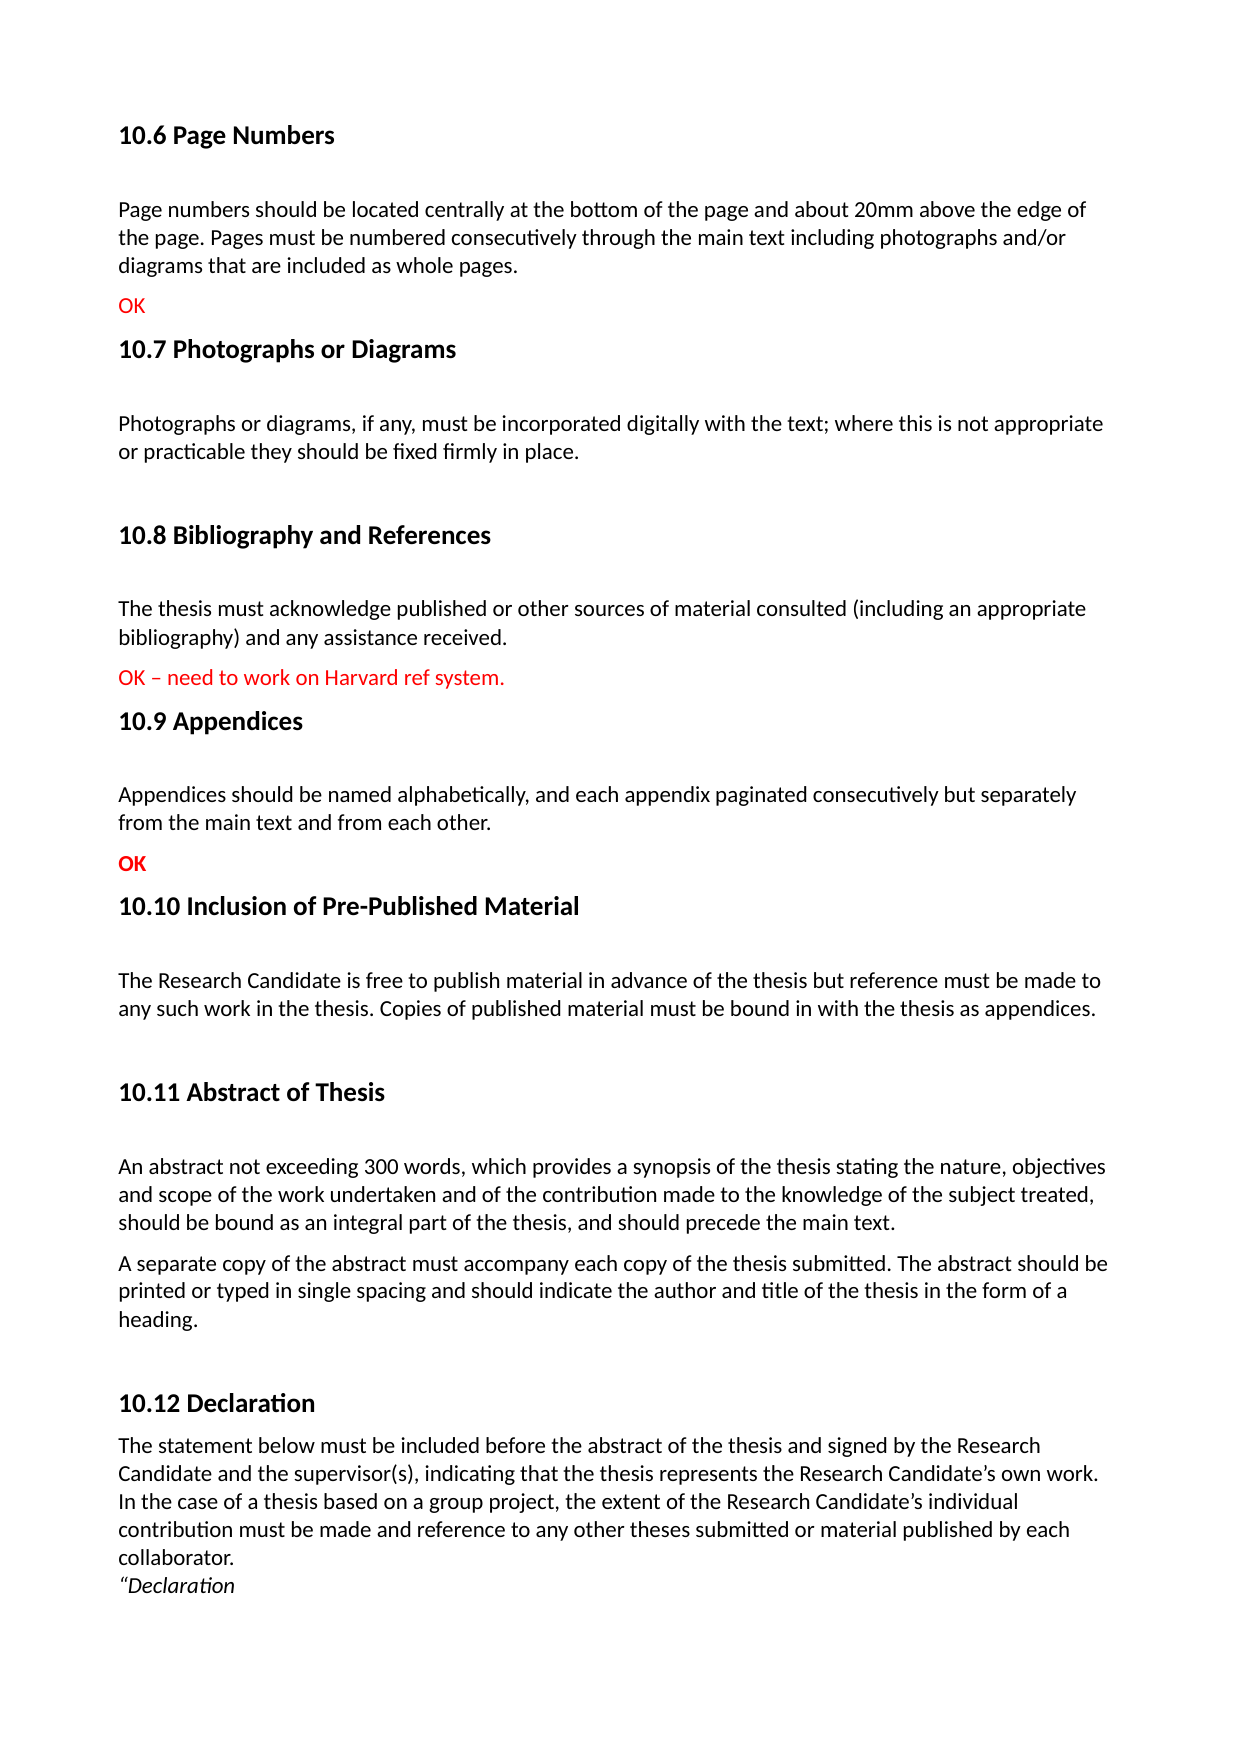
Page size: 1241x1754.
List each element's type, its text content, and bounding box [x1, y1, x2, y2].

subtitle 10.9 Appendices [118, 704, 1122, 737]
text An abstract not exceeding 300 words, which provides a synopsis of the thesis stating the nature, objectives and scope of the work undertaken and of the contribution made to the knowledge of the subject treated, should be bound as an integral part of the thesis, and should precede the main text. [118, 1152, 1122, 1236]
subtitle 10.7 Photographs or Diagrams [118, 332, 1122, 365]
text The statement below must be included before the abstract of the thesis and signed by the Research Candidate and the supervisor(s), indicating that the thesis represents the Research Candidate’s own work. In the case of a thesis based on a group project, the extent of the Research Candidate’s individual contribution must be made and reference to any other theses submitted or material published by each collaborator. [118, 1431, 1122, 1571]
text Appendices should be named alphabetically, and each appendix paginated consecutively but separately from the main text and from each other. [118, 780, 1122, 836]
subtitle 10.8 Bibliography and References [118, 518, 1122, 551]
text The thesis must acknowledge published or other sources of material consulted (including an appropriate bibliography) and any assistance received. [118, 594, 1122, 651]
text Photographs or diagrams, if any, must be incorporated digitally with the text; where this is not appropriate or practicable they should be fixed firmly in place. [118, 409, 1122, 465]
text The Research Candidate is free to publish material in advance of the thesis but reference must be made to any such work in the thesis. Copies of published material must be bound in with the thesis as appendices. [118, 966, 1122, 1022]
text OK [118, 849, 1122, 877]
text OK [118, 291, 1122, 319]
subtitle 10.11 Abstract of Thesis [118, 1075, 1122, 1108]
subtitle 10.10 Inclusion of Pre-Published Material [118, 889, 1122, 922]
subtitle 10.12 Declaration [118, 1386, 1122, 1419]
subtitle 10.6 Page Numbers [118, 118, 1122, 151]
text Page numbers should be located centrally at the bottom of the page and about 20mm above the edge of the page. Pages must be numbered consecutively through the main text including photographs and/or diagrams that are included as whole pages. [118, 195, 1122, 279]
text A separate copy of the abstract must accompany each copy of the thesis submitted. The abstract should be printed or typed in single spacing and should indicate the author and title of the thesis in the form of a heading. [118, 1249, 1122, 1333]
text “Declaration [118, 1571, 1122, 1599]
text OK – need to work on Harvard ref system. [118, 663, 1122, 691]
